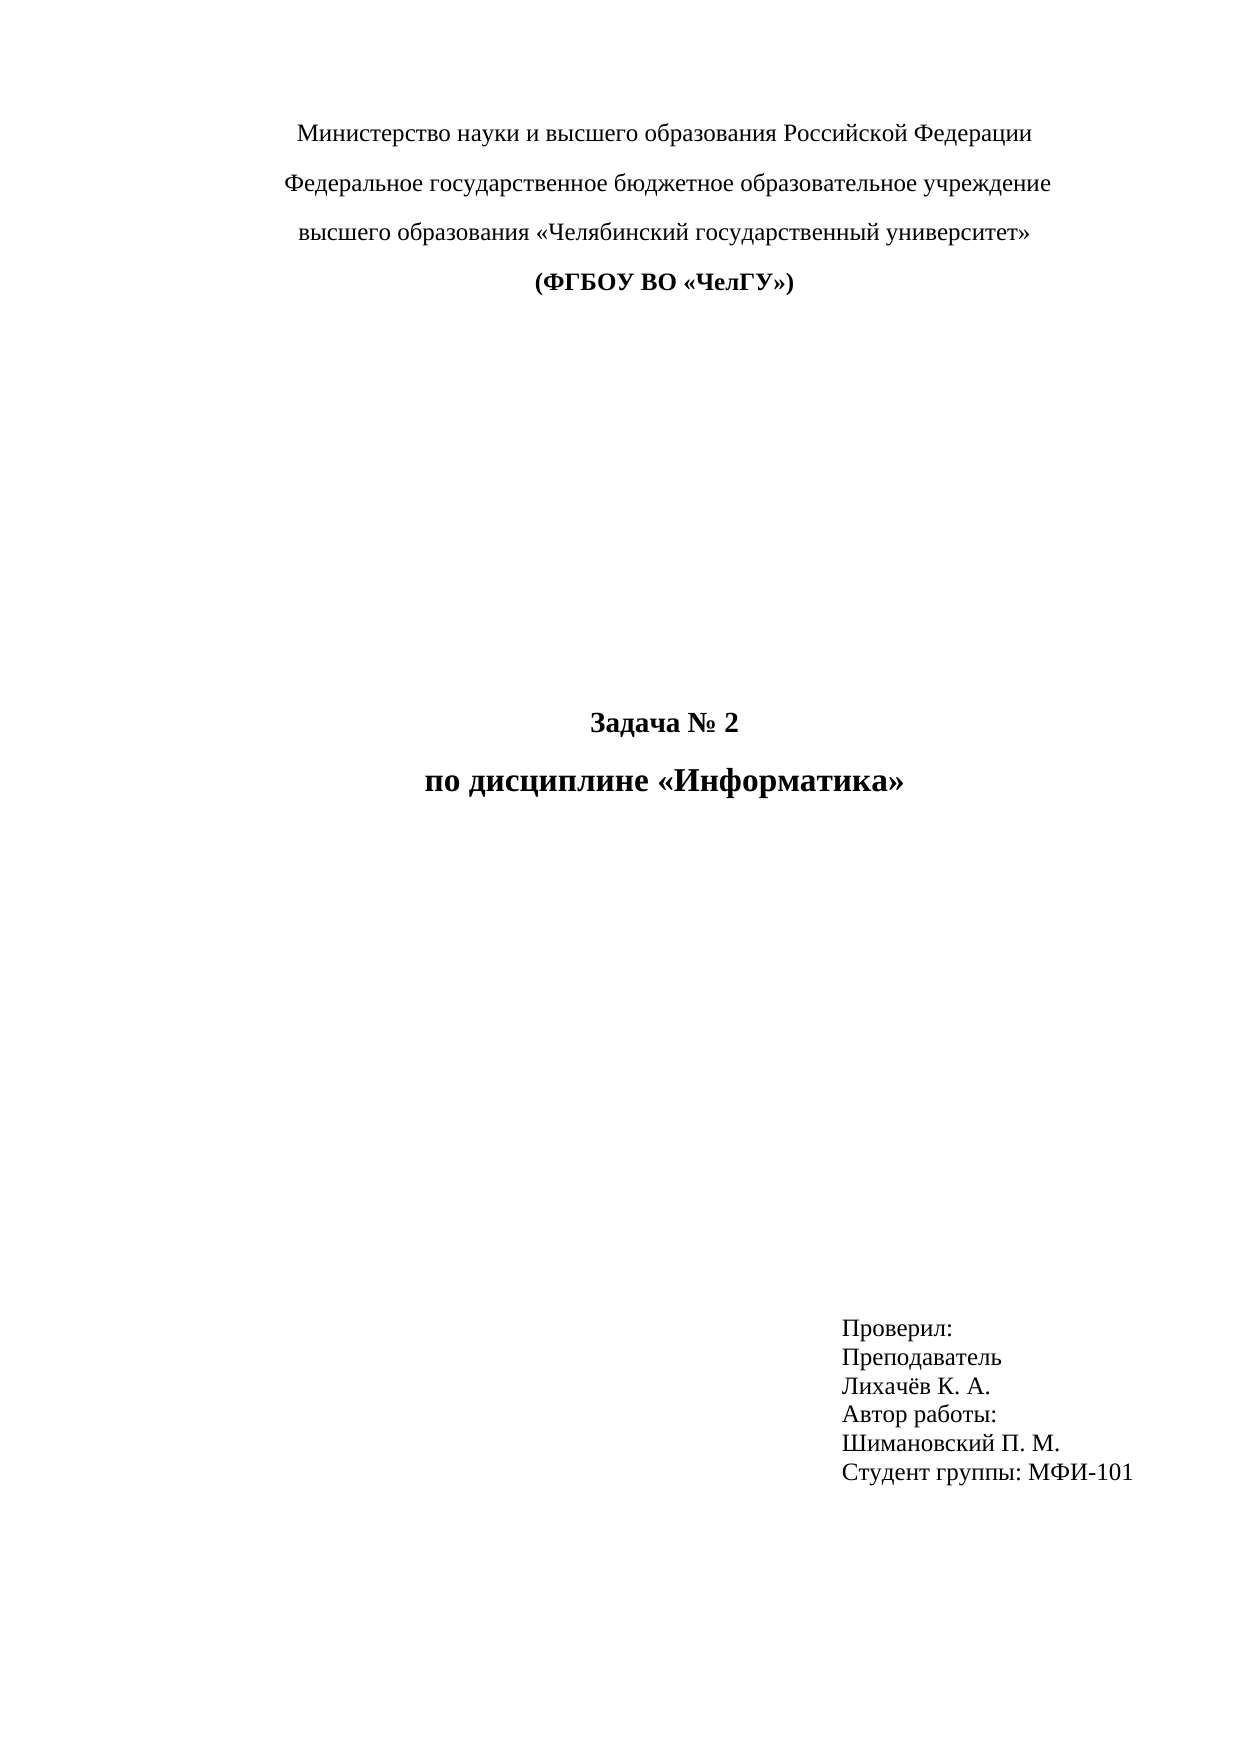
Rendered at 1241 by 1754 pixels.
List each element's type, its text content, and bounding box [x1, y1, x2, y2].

text Преподаватель [177, 1342, 1152, 1371]
text Задача № 2 [177, 706, 1152, 739]
text по дисциплине «Информатика» [177, 760, 1152, 798]
text высшего образования «Челябинский государственный университет» [177, 217, 1152, 246]
text Шимановский П. М. [177, 1428, 1152, 1457]
text Лихачёв К. А. [177, 1371, 1152, 1399]
text (ФГБОУ ВО «ЧелГУ») [177, 267, 1152, 296]
text Федеральное государственное бюджетное образовательное учреждение [177, 168, 1152, 196]
text Проверил: [177, 1313, 1152, 1342]
text Министерство науки и высшего образования Российской Федерации [177, 118, 1152, 147]
text Автор работы: [177, 1399, 1152, 1428]
text Студент группы: МФИ-101 [177, 1457, 1152, 1486]
